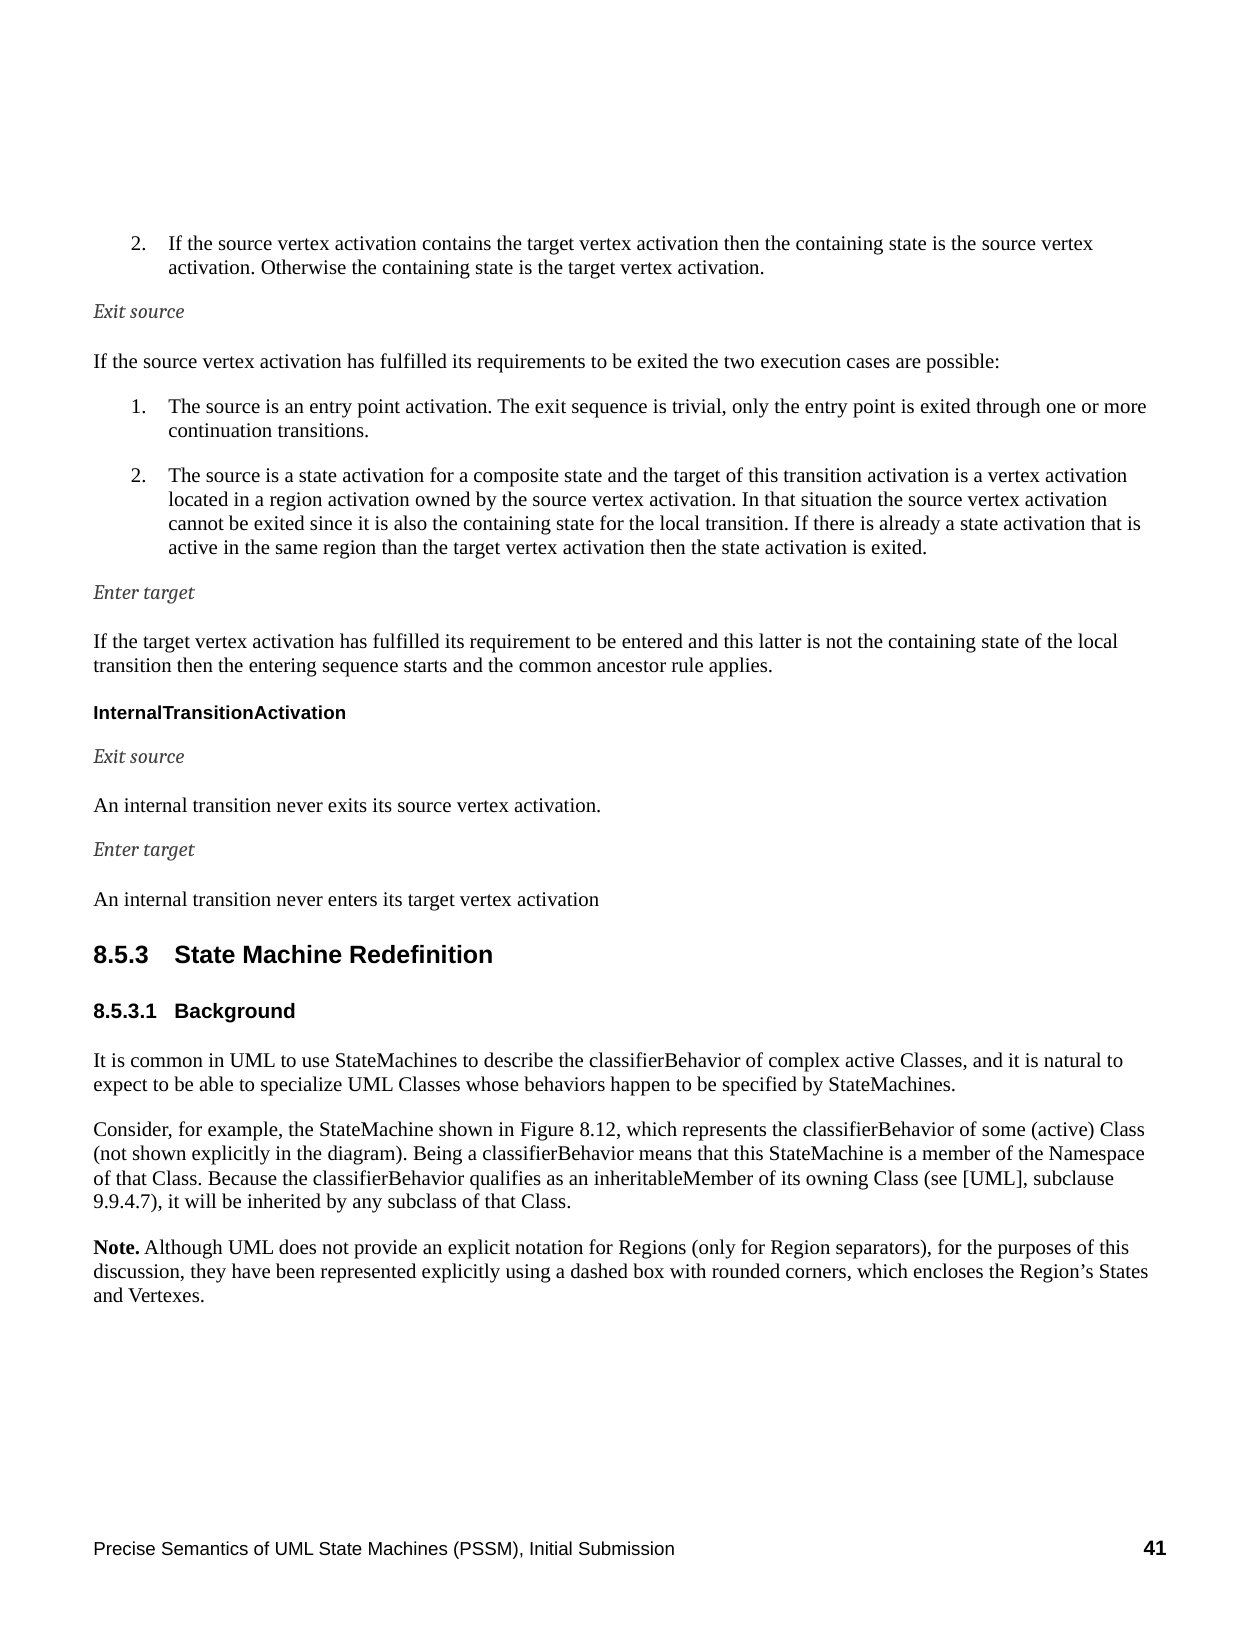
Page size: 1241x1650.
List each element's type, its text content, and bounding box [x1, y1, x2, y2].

text If the target vertex activation has fulfilled its requirement to be entered and this latter is not the containing state of the local transition then the entering sequence starts and the common ancestor rule applies. [93, 629, 1164, 677]
list The source is an entry point activation. The exit sequence is trivial, only the entry point is exited through one or more continuation transitions. [131, 394, 1164, 442]
subtitle Background [93, 998, 1164, 1023]
subtitle Enter target [93, 580, 1164, 604]
subtitle Enter target [93, 838, 1164, 862]
subtitle State Machine Redefinition [93, 940, 1164, 969]
subtitle Exit source [93, 744, 1164, 768]
subtitle Exit source [93, 300, 1164, 324]
text If the source vertex activation has fulfilled its requirements to be exited the two execution cases are possible: [93, 349, 1164, 373]
subtitle InternalTransitionActivation [93, 702, 1164, 723]
list If the source vertex activation contains the target vertex activation then the containing state is the source vertex activation. Otherwise the containing state is the target vertex activation. [131, 231, 1164, 279]
text An internal transition never exits its source vertex activation. [93, 793, 1164, 817]
text It is common in UML to use StateMachines to describe the classifierBehavior of complex active Classes, and it is natural to expect to be able to specialize UML Classes whose behaviors happen to be specified by StateMachines. [93, 1048, 1164, 1096]
text Consider, for example, the StateMachine shown in Figure 8.12, which represents the classifierBehavior of some (active) Class (not shown explicitly in the diagram). Being a classifierBehavior means that this StateMachine is a member of the Namespace of that Class. Because the classifierBehavior qualifies as an inheritableMember of its owning Class (see [UML], subclause 9.9.4.7), it will be inherited by any subclass of that Class. [93, 1117, 1164, 1213]
text Note. Although UML does not provide an explicit notation for Regions (only for Region separators), for the purposes of this discussion, they have been represented explicitly using a dashed box with rounded corners, which encloses the Region’s States and Vertexes. [93, 1234, 1164, 1307]
text An internal transition never enters its target vertex activation [93, 887, 1164, 911]
list The source is a state activation for a composite state and the target of this transition activation is a vertex activation located in a region activation owned by the source vertex activation. In that situation the source vertex activation cannot be exited since it is also the containing state for the local transition. If there is already a state activation that is active in the same region than the target vertex activation then the state activation is exited. [131, 463, 1164, 559]
